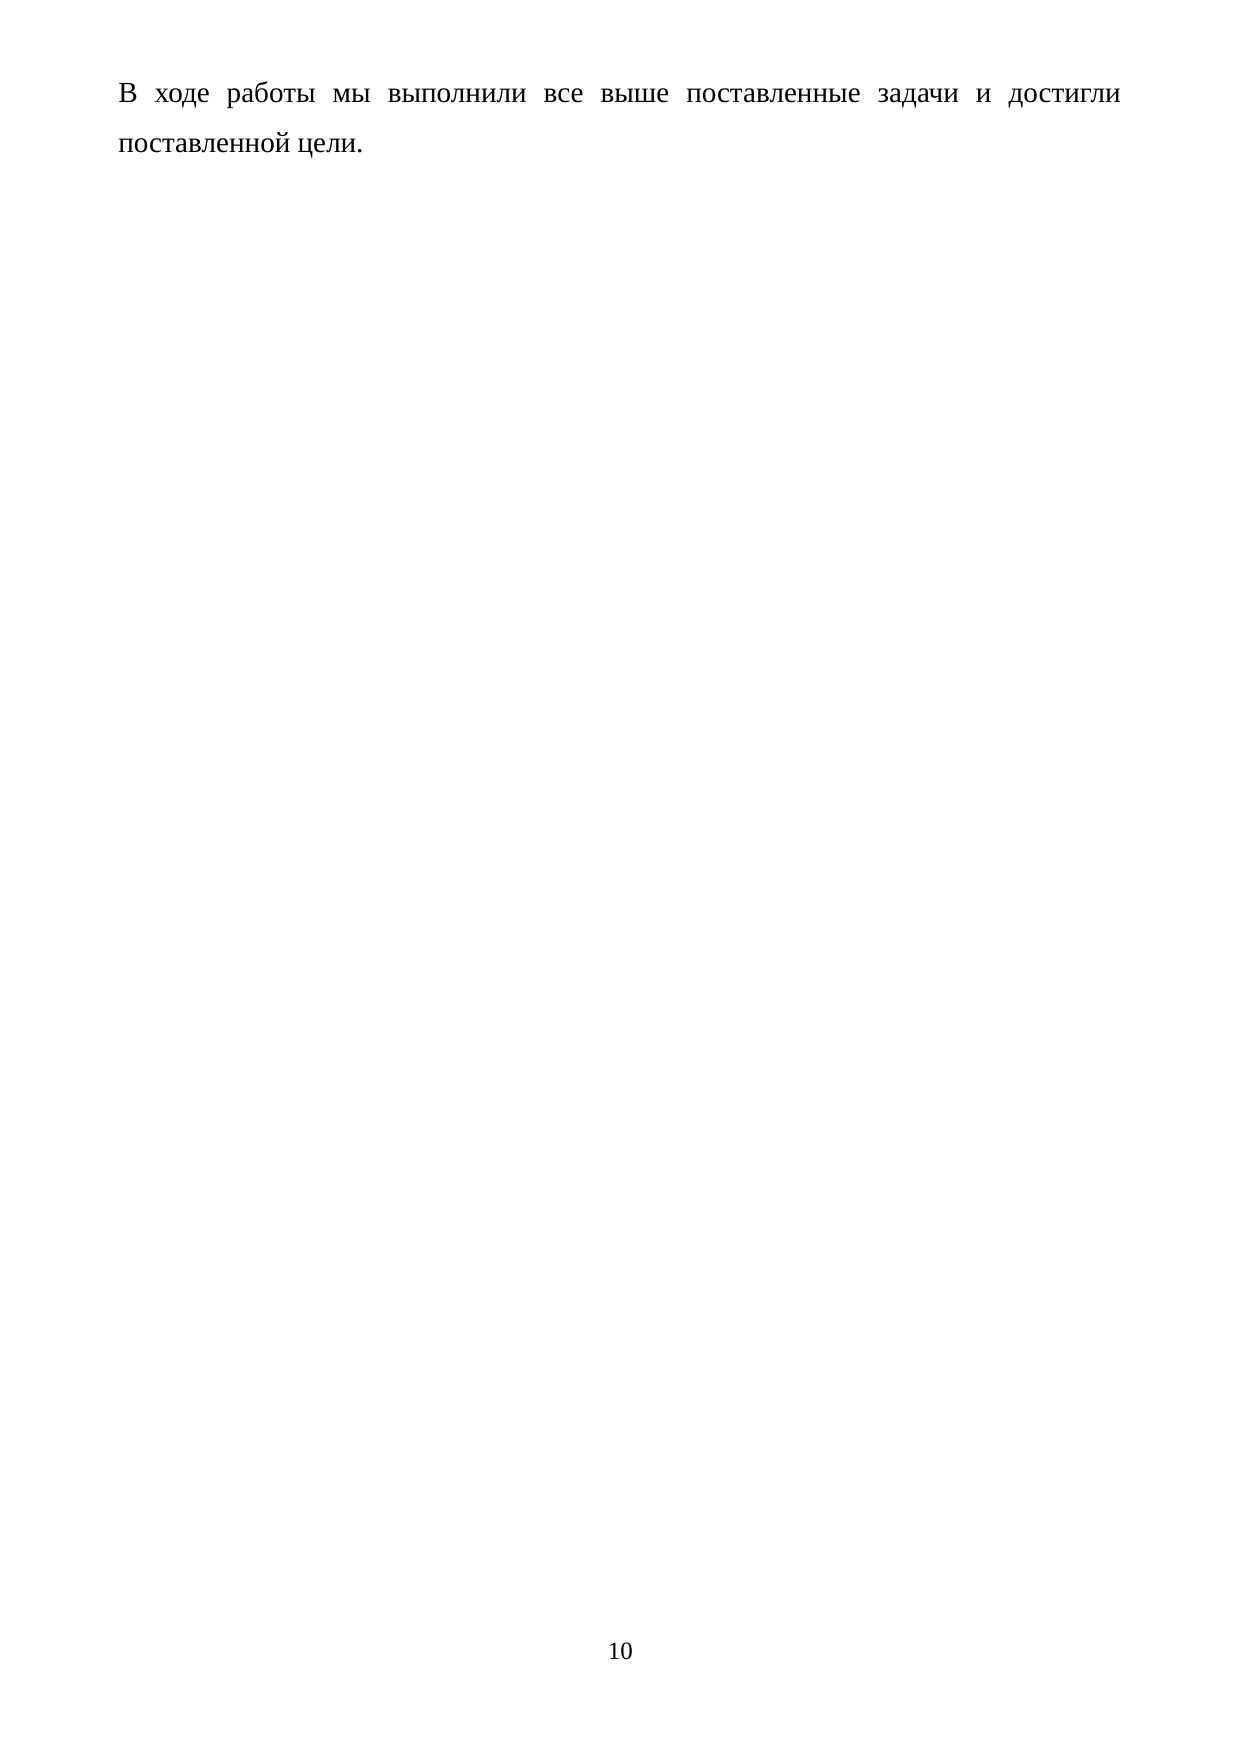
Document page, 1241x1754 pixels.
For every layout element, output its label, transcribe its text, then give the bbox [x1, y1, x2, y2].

text В ходе работы мы выполнили все выше поставленные задачи и достигли поставленной цели. [118, 75, 1122, 159]
